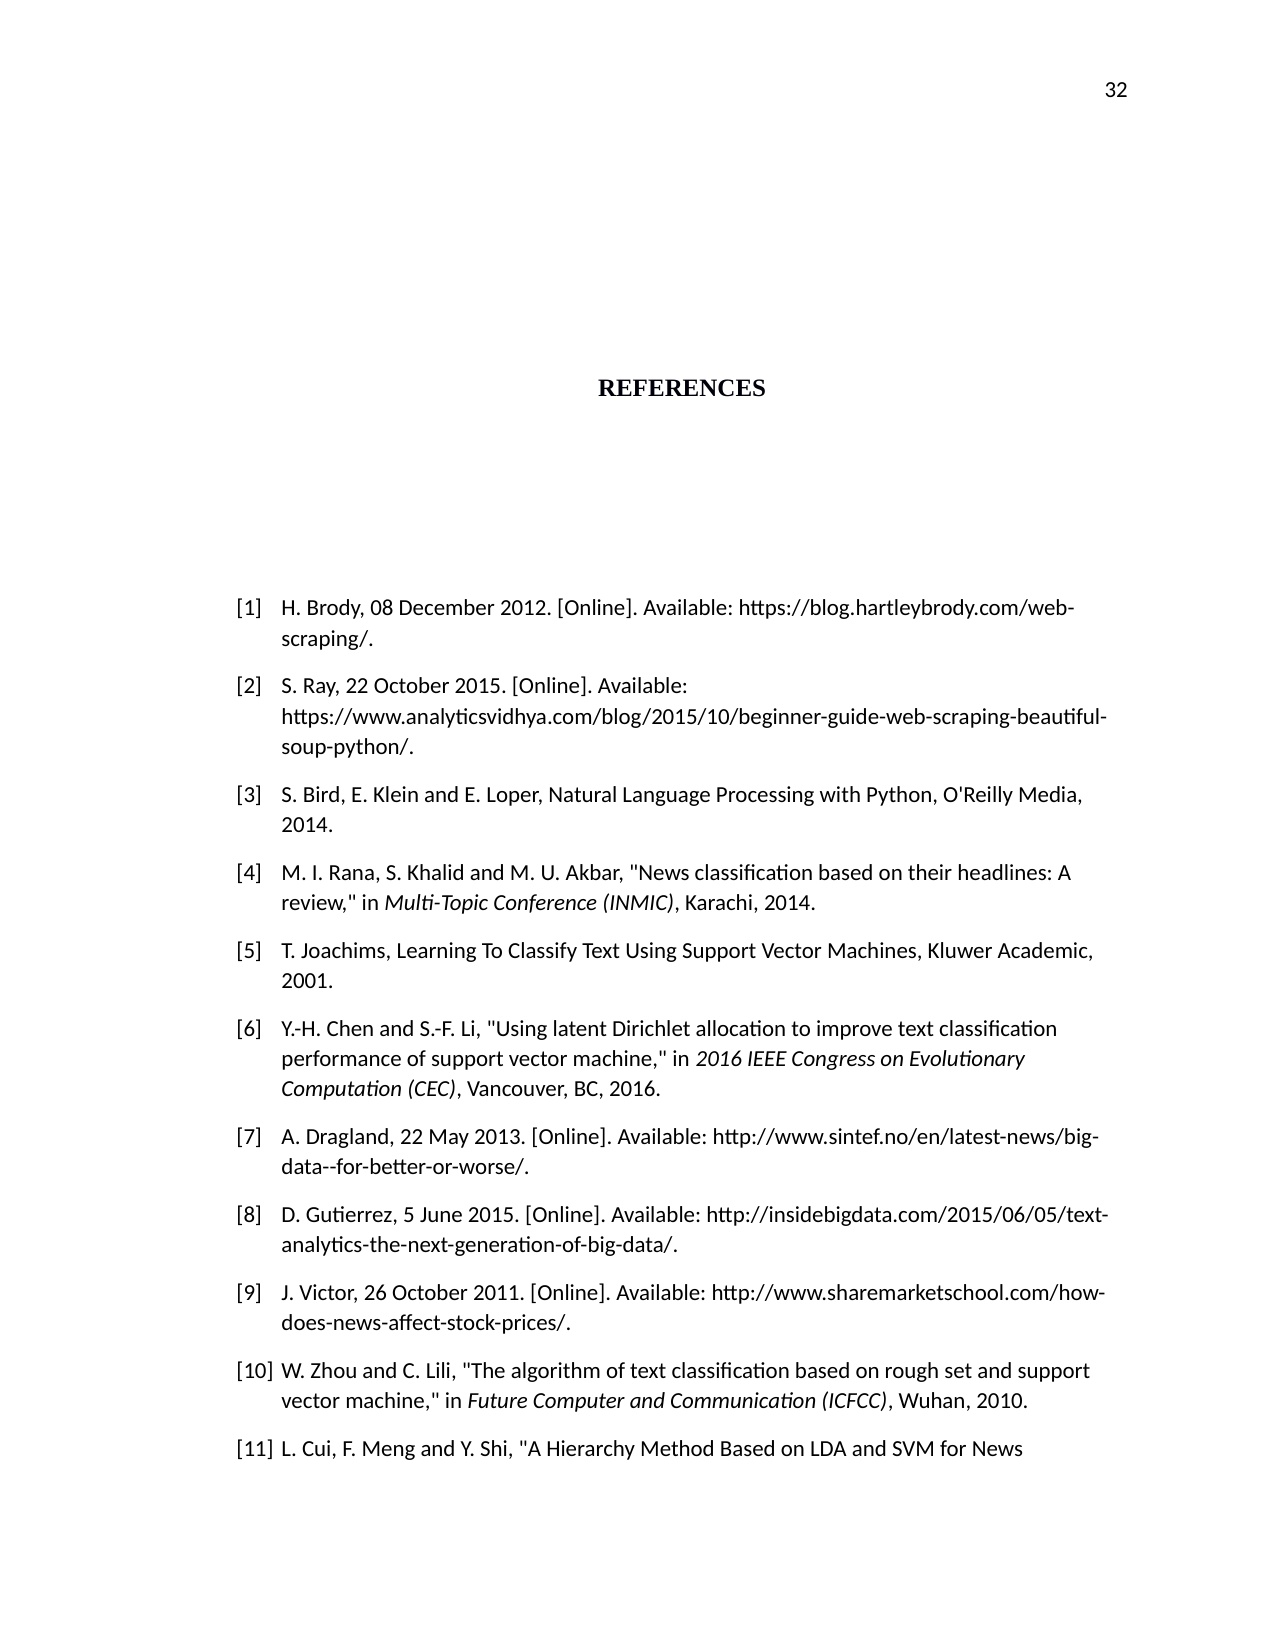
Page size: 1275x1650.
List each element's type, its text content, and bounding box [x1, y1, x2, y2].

table_cell D. Gutierrez, 5 June 2015. [Online]. Available: http://insidebigdata.com/2015/06/05/text-analytics-the-next-generation-of-big-data/. [280, 1199, 1126, 1277]
table_cell A. Dragland, 22 May 2013. [Online]. Available: http://www.sintef.no/en/latest-news/big-data--for-better-or-worse/. [280, 1121, 1126, 1198]
table_cell J. Victor, 26 October 2011. [Online]. Available: http://www.sharemarketschool.com/how-does-news-affect-stock-prices/. [280, 1277, 1126, 1354]
table_cell [4] [235, 856, 280, 934]
table_cell [6] [235, 1012, 280, 1121]
table_header H. Brody, 08 December 2012. [Online]. Available: https://blog.hartleybrody.com/web-scraping/. [280, 592, 1126, 670]
table_cell S. Bird, E. Klein and E. Loper, Natural Language Processing with Python, O'Reilly Media, 2014. [280, 778, 1126, 856]
subtitle REFERENCES [236, 373, 1127, 401]
table_cell Y.-H. Chen and S.-F. Li, "Using latent Dirichlet allocation to improve text classification performance of support vector machine," in 2016 IEEE Congress on Evolutionary Computation (CEC), Vancouver, BC, 2016. [280, 1012, 1126, 1121]
table_cell T. Joachims, Learning To Classify Text Using Support Vector Machines, Kluwer Academic, 2001. [280, 934, 1126, 1012]
table_cell [10] [235, 1355, 280, 1433]
table_cell [3] [235, 778, 280, 856]
table_cell [8] [235, 1199, 280, 1277]
table_cell [2] [235, 670, 280, 778]
table_cell S. Ray, 22 October 2015. [Online]. Available: https://www.analyticsvidhya.com/blog/2015/10/beginner-guide-web-scraping-beautiful-soup-python/. [280, 670, 1126, 778]
table_cell [9] [235, 1277, 280, 1354]
table_cell [7] [235, 1121, 280, 1198]
table_cell M. I. Rana, S. Khalid and M. U. Akbar, "News classification based on their headlines: A review," in Multi-Topic Conference (INMIC), Karachi, 2014. [280, 856, 1126, 934]
table_cell L. Cui, F. Meng and Y. Shi, "A Hierarchy Method Based on LDA and SVM for News [280, 1433, 1126, 1480]
table_cell [5] [235, 934, 280, 1012]
table_header [1] [235, 592, 280, 670]
table_cell [11] [235, 1433, 280, 1480]
table_cell W. Zhou and C. Lili, "The algorithm of text classification based on rough set and support vector machine," in Future Computer and Communication (ICFCC), Wuhan, 2010. [280, 1355, 1126, 1433]
